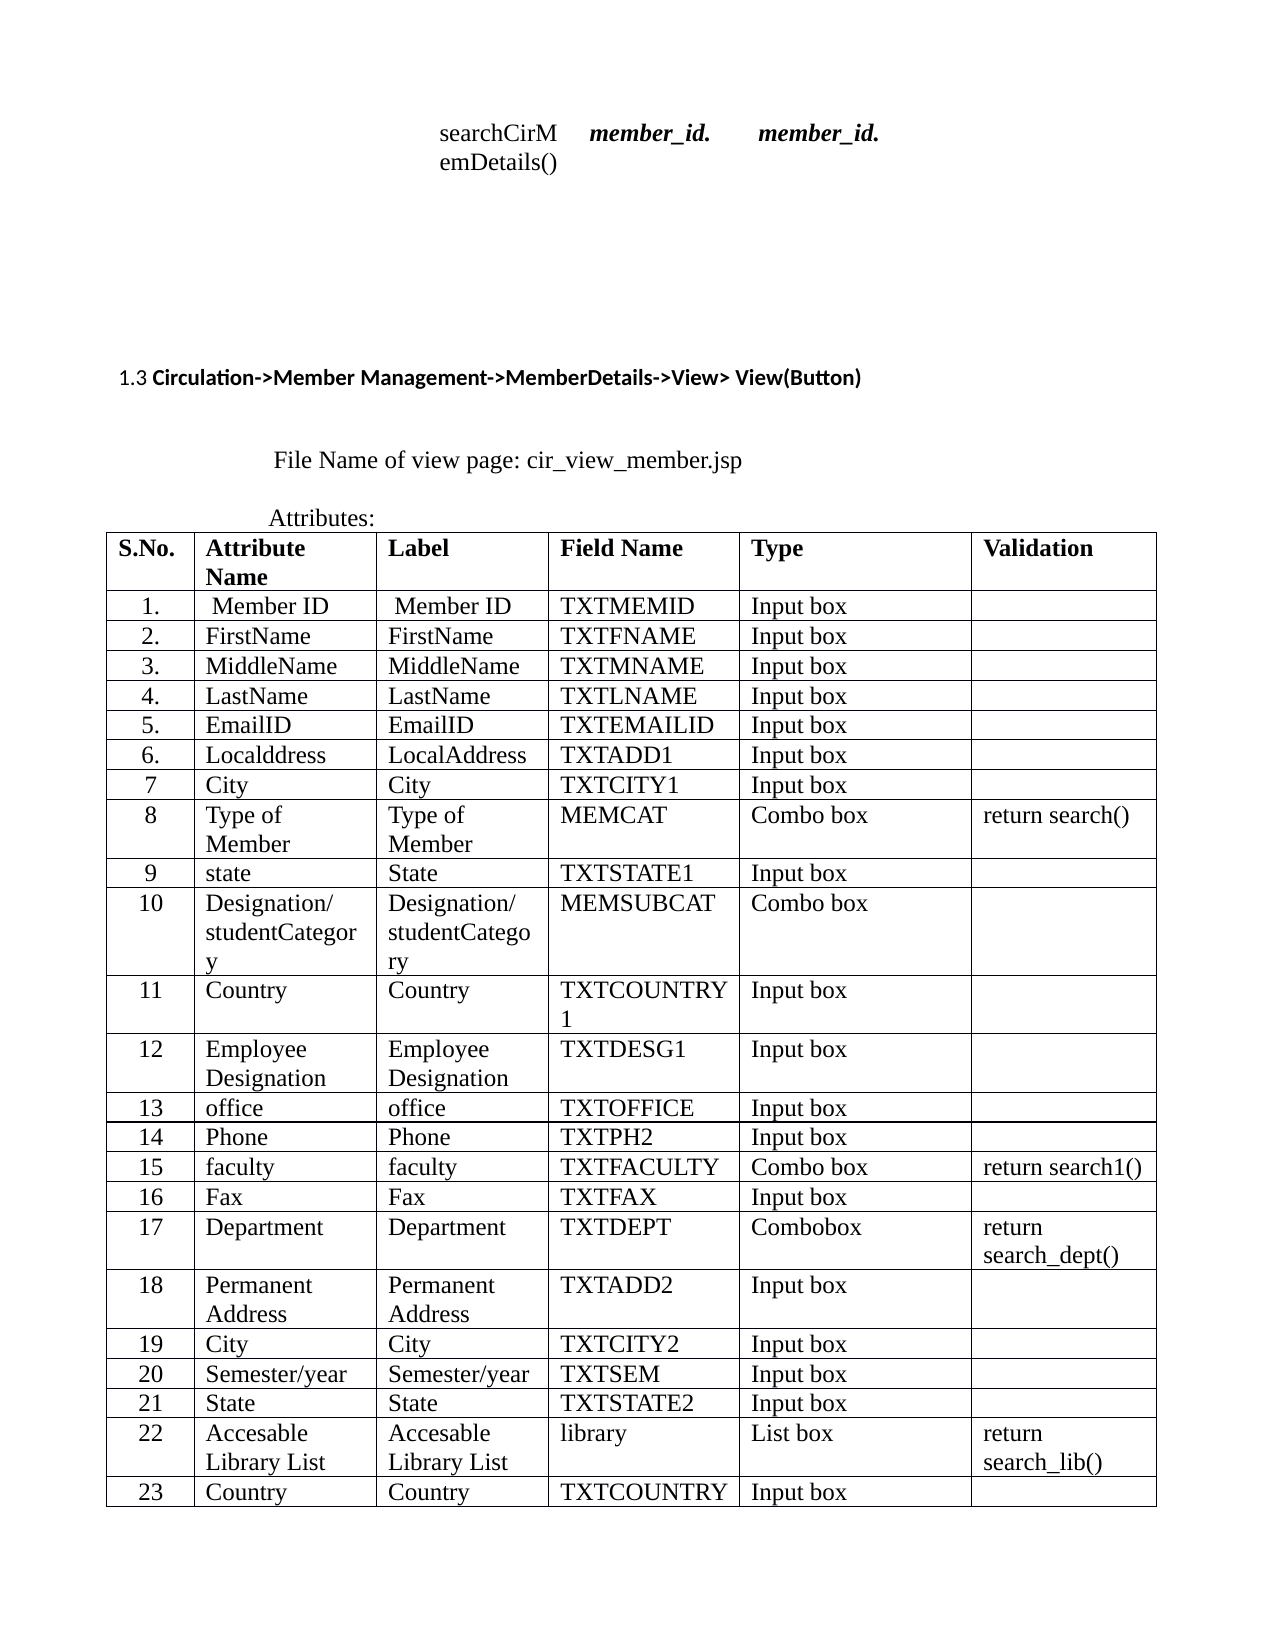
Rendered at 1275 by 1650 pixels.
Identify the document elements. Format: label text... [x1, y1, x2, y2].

table_cell Employee Designation [377, 1034, 548, 1092]
table_cell 9 [107, 859, 194, 887]
text Attributes: [268, 503, 1157, 532]
table_cell TXTADD1 [549, 740, 739, 769]
table_cell MEMCAT [549, 800, 739, 857]
table_cell searchCirMemDetails() [428, 118, 578, 204]
table_cell Combo box [740, 888, 971, 974]
table_cell 5. [107, 711, 194, 739]
table_cell [972, 976, 1156, 1033]
table_cell [972, 1359, 1156, 1387]
table_cell [972, 770, 1156, 799]
table_cell Input box [740, 651, 971, 680]
table_cell Fax [195, 1182, 376, 1211]
table_header Attribute Name [195, 533, 376, 590]
table_cell office [377, 1093, 548, 1121]
table_cell Country [377, 1477, 548, 1506]
table_cell Country [195, 1477, 376, 1506]
table_cell 3. [107, 651, 194, 680]
table_cell Permanent Address [377, 1270, 548, 1328]
table_cell TXTOFFICE [549, 1093, 739, 1121]
table_cell TXTFACULTY [549, 1152, 739, 1181]
table_cell Department [195, 1212, 376, 1269]
table_cell Input box [740, 1123, 971, 1151]
table_cell 2. [107, 621, 194, 650]
table_cell EmailID [195, 711, 376, 739]
table_cell [972, 1329, 1156, 1358]
table_cell [107, 118, 193, 204]
table_cell faculty [377, 1152, 548, 1181]
table_cell TXTCOUNTRY1 [549, 976, 739, 1033]
table_cell TXTSTATE2 [549, 1389, 739, 1417]
table_cell 13 [107, 1093, 194, 1121]
table_cell [972, 1123, 1156, 1151]
table_cell Type of Member [377, 800, 548, 857]
table_cell 10 [107, 888, 194, 974]
table_cell TXTSTATE1 [549, 859, 739, 887]
text File Name of view page: cir_view_member.jsp [268, 445, 1157, 474]
table_cell [972, 681, 1156, 709]
table_cell 6. [107, 740, 194, 769]
table_cell TXTSEM [549, 1359, 739, 1387]
table_cell [972, 1034, 1156, 1092]
table_cell LocalAddress [377, 740, 548, 769]
table_cell TXTDEPT [549, 1212, 739, 1269]
table_cell 1. [107, 591, 194, 620]
table_cell State [195, 1389, 376, 1417]
table_cell 14 [107, 1123, 194, 1151]
table_cell MEMSUBCAT [549, 888, 739, 974]
table_cell Type of Member [195, 800, 376, 857]
table_cell MiddleName [195, 651, 376, 680]
table_cell Input box [740, 711, 971, 739]
table_cell Input box [740, 770, 971, 799]
table_cell [972, 1093, 1156, 1121]
table_cell [972, 621, 1156, 650]
table_cell TXTCITY1 [549, 770, 739, 799]
table_cell [193, 118, 428, 204]
table_header Field Name [549, 533, 739, 590]
table_cell [972, 1270, 1156, 1328]
table_cell faculty [195, 1152, 376, 1181]
table_cell 19 [107, 1329, 194, 1358]
table_cell LastName [377, 681, 548, 709]
table_cell State [377, 859, 548, 887]
table_cell Input box [740, 976, 971, 1033]
table_cell 12 [107, 1034, 194, 1092]
table_cell member_id. [578, 118, 747, 204]
table_cell Input box [740, 1182, 971, 1211]
table_cell Input box [740, 1093, 971, 1121]
table_cell Input box [740, 1329, 971, 1358]
table_cell EmailID [377, 711, 548, 739]
table_cell Country [195, 976, 376, 1033]
table_cell TXTFNAME [549, 621, 739, 650]
table_cell Employee Designation [195, 1034, 376, 1092]
table_cell [981, 118, 1218, 204]
table_cell LastName [195, 681, 376, 709]
table_cell Member ID [195, 591, 376, 620]
table_cell return search_dept() [972, 1212, 1156, 1269]
table_cell TXTFAX [549, 1182, 739, 1211]
table_cell 15 [107, 1152, 194, 1181]
table_header Validation [972, 533, 1156, 590]
table_cell return search1() [972, 1152, 1156, 1181]
table_cell 18 [107, 1270, 194, 1328]
table_cell MiddleName [377, 651, 548, 680]
table_cell Input box [740, 1359, 971, 1387]
table_cell Semester/year [195, 1359, 376, 1387]
table_cell 21 [107, 1389, 194, 1417]
table_cell 11 [107, 976, 194, 1033]
table_cell return search_lib() [972, 1418, 1156, 1476]
table_cell Input box [740, 591, 971, 620]
table_cell 7 [107, 770, 194, 799]
table_cell Input box [740, 1389, 971, 1417]
table_cell 16 [107, 1182, 194, 1211]
table_cell 23 [107, 1477, 194, 1506]
table_header Label [377, 533, 548, 590]
table_cell state [195, 859, 376, 887]
table_cell City [195, 1329, 376, 1358]
table_cell 22 [107, 1418, 194, 1476]
table_cell TXTCOUNTRY [549, 1477, 739, 1506]
table_header S.No. [107, 533, 194, 590]
table_cell [972, 591, 1156, 620]
table_cell Permanent Address [195, 1270, 376, 1328]
table_cell Accesable Library List [195, 1418, 376, 1476]
table_cell City [195, 770, 376, 799]
table_cell TXTMEMID [549, 591, 739, 620]
table_cell member_id. [747, 118, 981, 204]
table_cell TXTEMAILID [549, 711, 739, 739]
table_cell [972, 888, 1156, 974]
table_cell [972, 711, 1156, 739]
table_cell Input box [740, 681, 971, 709]
table_cell TXTLNAME [549, 681, 739, 709]
table_cell FirstName [377, 621, 548, 650]
table_cell TXTDESG1 [549, 1034, 739, 1092]
table_cell office [195, 1093, 376, 1121]
table_cell Semester/year [377, 1359, 548, 1387]
table_cell library [549, 1418, 739, 1476]
table_cell Localddress [195, 740, 376, 769]
table_cell Input box [740, 740, 971, 769]
table_cell [972, 1477, 1156, 1506]
text 1.3 Circulation->Member Management->MemberDetails->View> View(Button) [118, 363, 1157, 391]
table_cell Input box [740, 621, 971, 650]
table_cell 20 [107, 1359, 194, 1387]
table_cell Designation/studentCategory [377, 888, 548, 974]
table_cell TXTPH2 [549, 1123, 739, 1151]
table_cell return search() [972, 800, 1156, 857]
table_cell Combo box [740, 800, 971, 857]
table_cell City [377, 770, 548, 799]
table_cell FirstName [195, 621, 376, 650]
table_cell Department [377, 1212, 548, 1269]
table_cell Phone [377, 1123, 548, 1151]
table_cell 4. [107, 681, 194, 709]
table_cell [972, 740, 1156, 769]
table_cell Input box [740, 1270, 971, 1328]
table_header Type [740, 533, 971, 590]
table_cell Country [377, 976, 548, 1033]
table_cell [972, 1389, 1156, 1417]
table_cell State [377, 1389, 548, 1417]
table_cell Combo box [740, 1152, 971, 1181]
table_cell Fax [377, 1182, 548, 1211]
table_cell Member ID [377, 591, 548, 620]
table_cell List box [740, 1418, 971, 1476]
table_cell Accesable Library List [377, 1418, 548, 1476]
table_cell TXTCITY2 [549, 1329, 739, 1358]
table_cell Input box [740, 1034, 971, 1092]
table_cell TXTADD2 [549, 1270, 739, 1328]
table_cell 17 [107, 1212, 194, 1269]
table_cell 8 [107, 800, 194, 857]
table_cell [972, 859, 1156, 887]
table_cell Designation/studentCategory [195, 888, 376, 974]
table_cell [972, 651, 1156, 680]
table_cell Phone [195, 1123, 376, 1151]
table_cell Input box [740, 859, 971, 887]
table_cell [972, 1182, 1156, 1211]
table_cell City [377, 1329, 548, 1358]
table_cell Input box [740, 1477, 971, 1506]
table_cell TXTMNAME [549, 651, 739, 680]
table_cell Combobox [740, 1212, 971, 1269]
